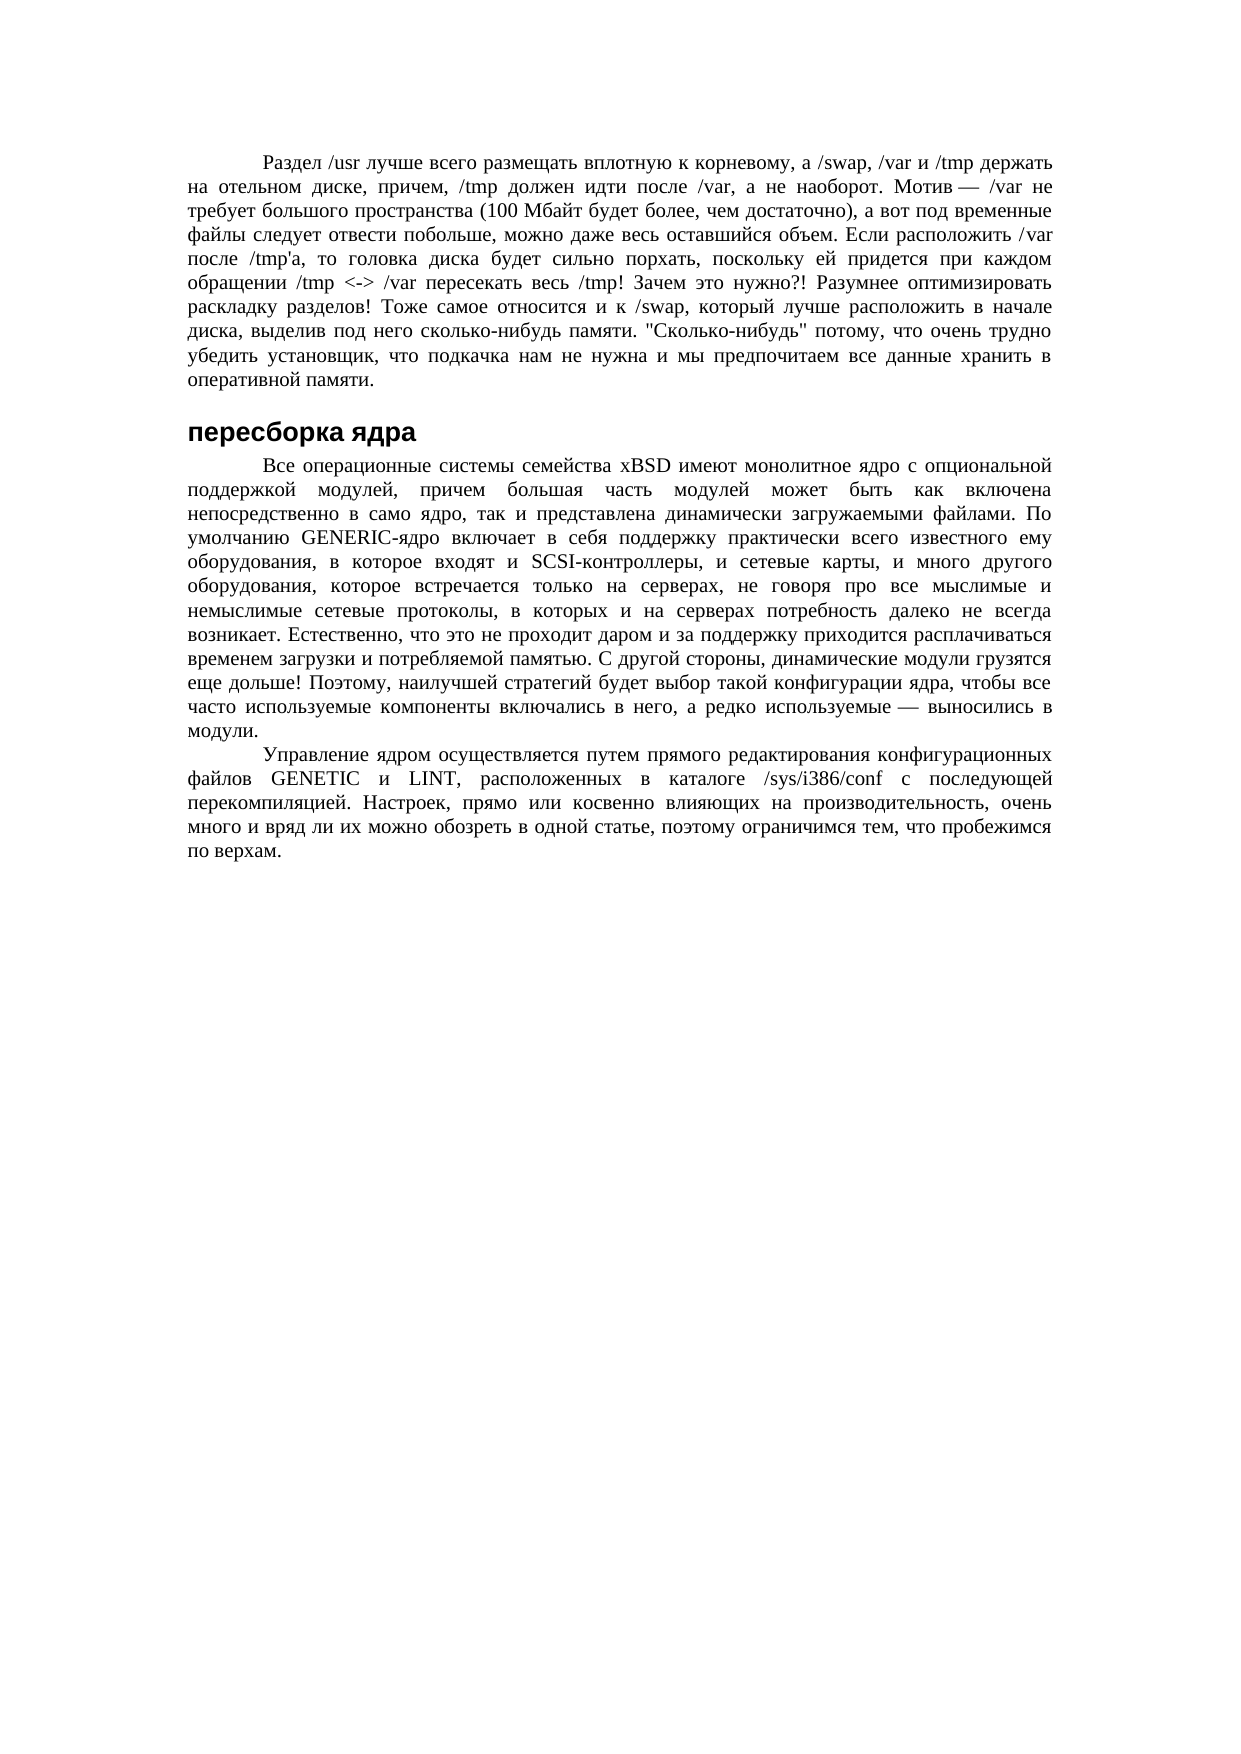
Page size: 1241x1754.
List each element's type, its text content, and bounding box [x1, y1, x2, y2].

text Раздел /usr лучше всего размещать вплотную к корневому, а /swap, /var и /tmp держать на отельном диске, причем, /tmp должен идти после /var, а не наоборот. Мотив — /var не требует большого пространства (100 Мбайт будет более, чем достаточно), а вот под временные файлы следует отвести побольше, можно даже весь оставшийся объем. Если расположить /var после /tmp'а, то головка диска будет сильно порхать, поскольку ей придется при каждом обращении /tmp <-> /var пересекать весь /tmp! Зачем это нужно?! Разумнее оптимизировать раскладку разделов! Тоже самое относится и к /swap, который лучше расположить в начале диска, выделив под него сколько-нибудь памяти. "Сколько-нибудь" потому, что очень трудно убедить установщик, что подкачка нам не нужна и мы предпочитаем все данные хранить в оперативной памяти. [187, 150, 1053, 391]
subtitle пересборка ядра [187, 416, 1053, 447]
text Управление ядром осуществляется путем прямого редактирования конфигурационных файлов GENETIC и LINT, расположенных в каталоге /sys/i386/conf с последующей перекомпиляцией. Настроек, прямо или косвенно влияющих на производительность, очень много и вряд ли их можно обозреть в одной статье, поэтому ограничимся тем, что пробежимся по верхам. [187, 742, 1053, 862]
text Все операционные системы семейства xBSD имеют монолитное ядро с опциональной поддержкой модулей, причем большая часть модулей может быть как включена непосредственно в само ядро, так и представлена динамически загружаемыми файлами. По умолчанию GENERIC-ядро включает в себя поддержку практически всего известного ему оборудования, в которое входят и SCSI-контроллеры, и сетевые карты, и много другого оборудования, которое встречается только на серверах, не говоря про все мыслимые и немыслимые сетевые протоколы, в которых и на серверах потребность далеко не всегда возникает. Естественно, что это не проходит даром и за поддержку приходится расплачиваться временем загрузки и потребляемой памятью. С другой стороны, динамические модули грузятся еще дольше! Поэтому, наилучшей стратегий будет выбор такой конфигурации ядра, чтобы все часто используемые компоненты включались в него, а редко используемые — выносились в модули. [187, 453, 1053, 742]
